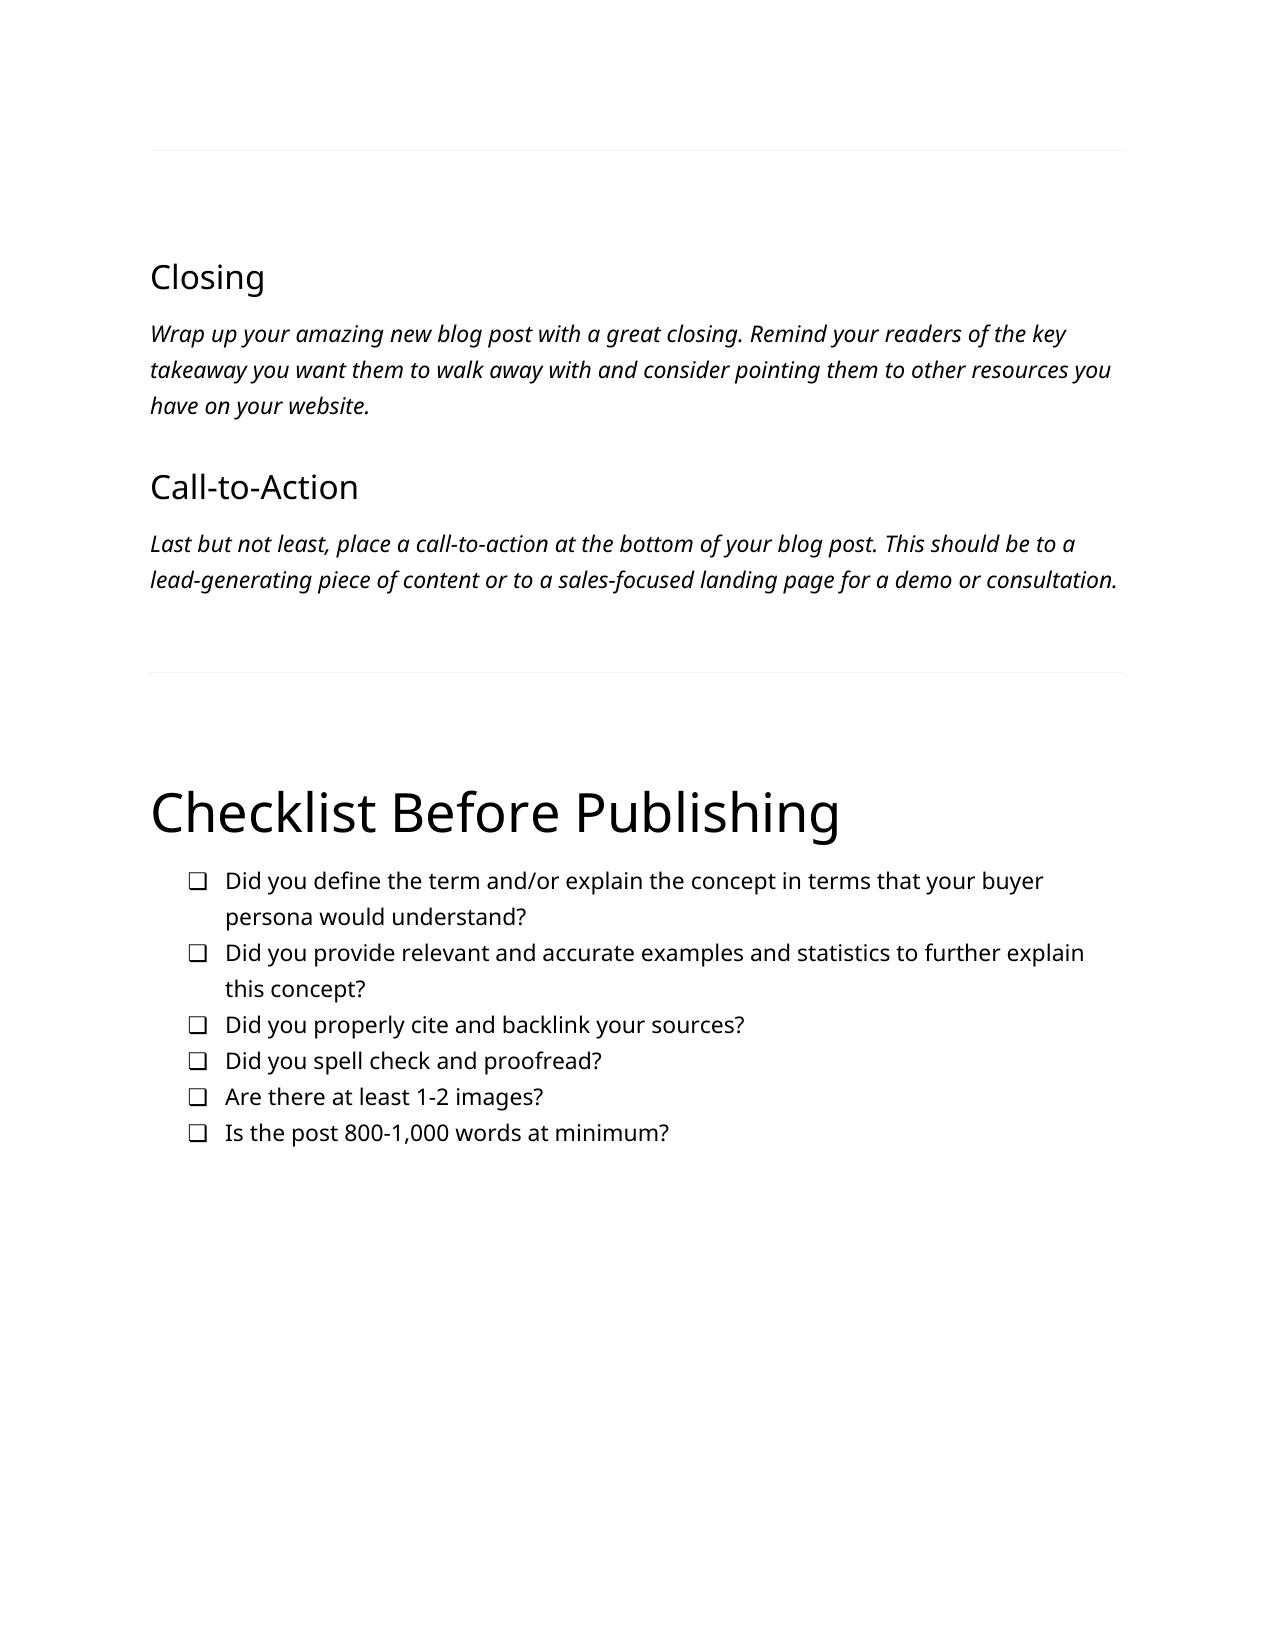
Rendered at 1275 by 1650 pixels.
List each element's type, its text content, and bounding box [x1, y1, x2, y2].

subtitle Closing [150, 254, 1125, 299]
subtitle Call-to-Action [150, 464, 1125, 509]
list Did you properly cite and backlink your sources? [187, 1009, 1125, 1040]
list Is the post 800-1,000 words at minimum? [187, 1117, 1125, 1148]
list Did you spell check and proofread? [187, 1045, 1125, 1076]
list Did you define the term and/or explain the concept in terms that your buyer persona would understand? [187, 865, 1125, 932]
list Did you provide relevant and accurate examples and statistics to further explain this concept? [187, 937, 1125, 1004]
list Are there at least 1-2 images? [187, 1081, 1125, 1112]
text Wrap up your amazing new blog post with a great closing. Remind your readers of the key takeaway you want them to walk away with and consider pointing them to other resources you have on your website. [150, 318, 1125, 421]
text Last but not least, place a call-to-action at the bottom of your blog post. This should be to a lead-generating piece of content or to a sales-focused landing page for a demo or consultation. [150, 528, 1125, 596]
title Checklist Before Publishing [150, 774, 1125, 848]
